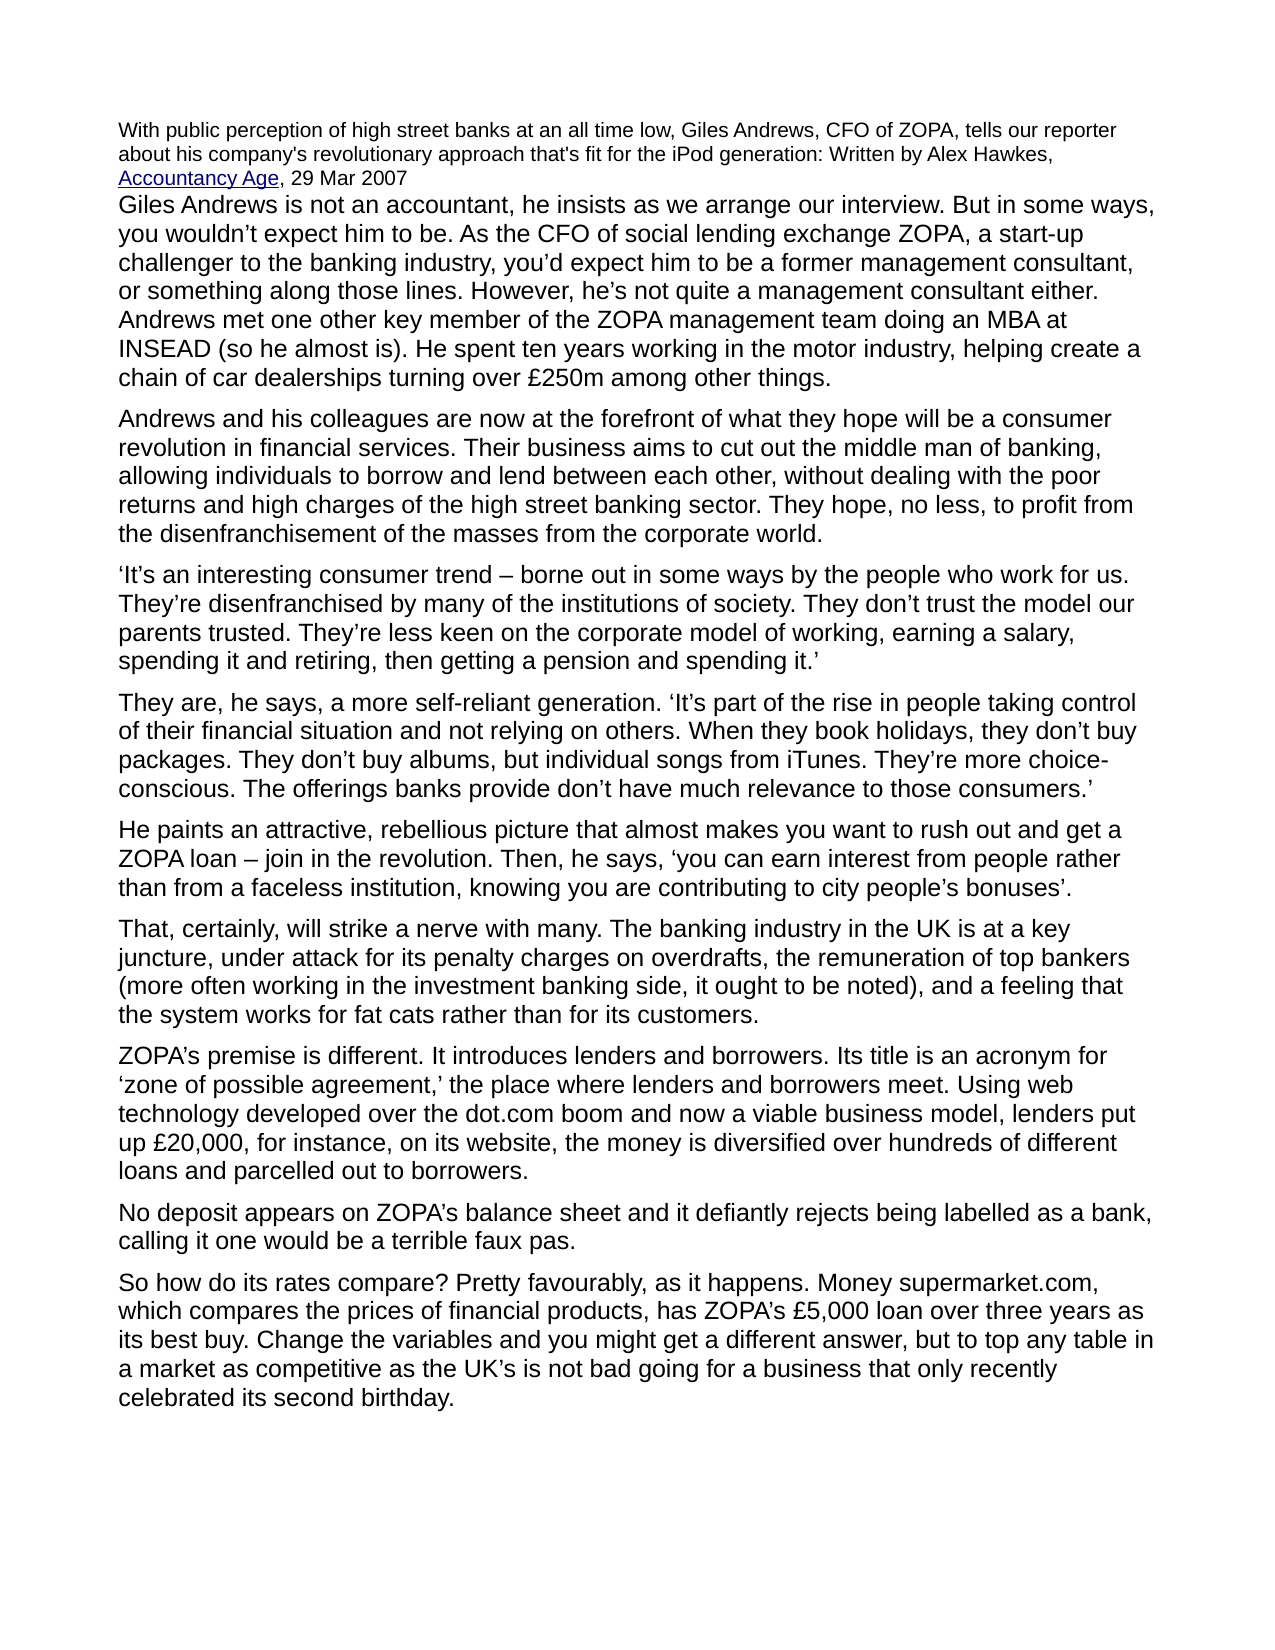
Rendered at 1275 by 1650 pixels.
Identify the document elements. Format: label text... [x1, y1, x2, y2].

text No deposit appears on ZOPA’s balance sheet and it defiantly rejects being labelled as a bank, calling it one would be a terrible faux pas. [118, 1197, 1157, 1255]
text Andrews and his colleagues are now at the forefront of what they hope will be a consumer revolution in financial services. Their business aims to cut out the middle man of banking, allowing individuals to borrow and lend between each other, without dealing with the poor returns and high charges of the high street banking sector. They hope, no less, to profit from the disenfranchisement of the masses from the corporate world. [118, 404, 1157, 547]
text So how do its rates compare? Pretty favourably, as it happens. Money supermarket.com, which compares the prices of financial products, has ZOPA’s £5,000 loan over three years as its best buy. Change the variables and you might get a different answer, but to top any table in a market as competitive as the UK’s is not bad going for a business that only recently celebrated its second birthday. [118, 1267, 1157, 1411]
text They are, he says, a more self-reliant generation. ‘It’s part of the rise in people taking control of their financial situation and not relying on others. When they book holidays, they don’t buy packages. They don’t buy albums, but individual songs from iTunes. They’re more choice-conscious. The offerings banks provide don’t have much relevance to those consumers.’ [118, 687, 1157, 802]
text ZOPA’s premise is different. It introduces lenders and borrowers. Its title is an acronym for ‘zone of possible agreement,’ the place where lenders and borrowers meet. Using web technology developed over the dot.com boom and now a viable business model, lenders put up £20,000, for instance, on its website, the money is diversified over hundreds of different loans and parcelled out to borrowers. [118, 1041, 1157, 1185]
text With public perception of high street banks at an all time low, Giles Andrews, CFO of ZOPA, tells our reporter about his company's revolutionary approach that's fit for the iPod generation: Written by Alex Hawkes, Accountancy Age, 29 Mar 2007 [118, 118, 1157, 190]
text ‘It’s an interesting consumer trend – borne out in some ways by the people who work for us. They’re disenfranchised by many of the institutions of society. They don’t trust the model our parents trusted. They’re less keen on the corporate model of working, earning a salary, spending it and retiring, then getting a pension and spending it.’ [118, 560, 1157, 675]
text He paints an attractive, rebellious picture that almost makes you want to rush out and get a ZOPA loan – join in the revolution. Then, he says, ‘you can earn interest from people rather than from a faceless institution, knowing you are contributing to city people’s bonuses’. [118, 815, 1157, 901]
text Giles Andrews is not an accountant, he insists as we arrange our interview. But in some ways, you wouldn’t expect him to be. As the CFO of social lending exchange ZOPA, a start-up challenger to the banking industry, you’d expect him to be a former management consultant, or something along those lines. However, he’s not quite a management consultant either. Andrews met one other key member of the ZOPA management team doing an MBA at INSEAD (so he almost is). He spent ten years working in the motor industry, helping create a chain of car dealerships turning over £250m among other things. [118, 190, 1157, 391]
text That, certainly, will strike a nerve with many. The banking industry in the UK is at a key juncture, under attack for its penalty charges on overdrafts, the remuneration of top bankers (more often working in the investment banking side, it ought to be noted), and a feeling that the system works for fat cats rather than for its customers. [118, 914, 1157, 1029]
